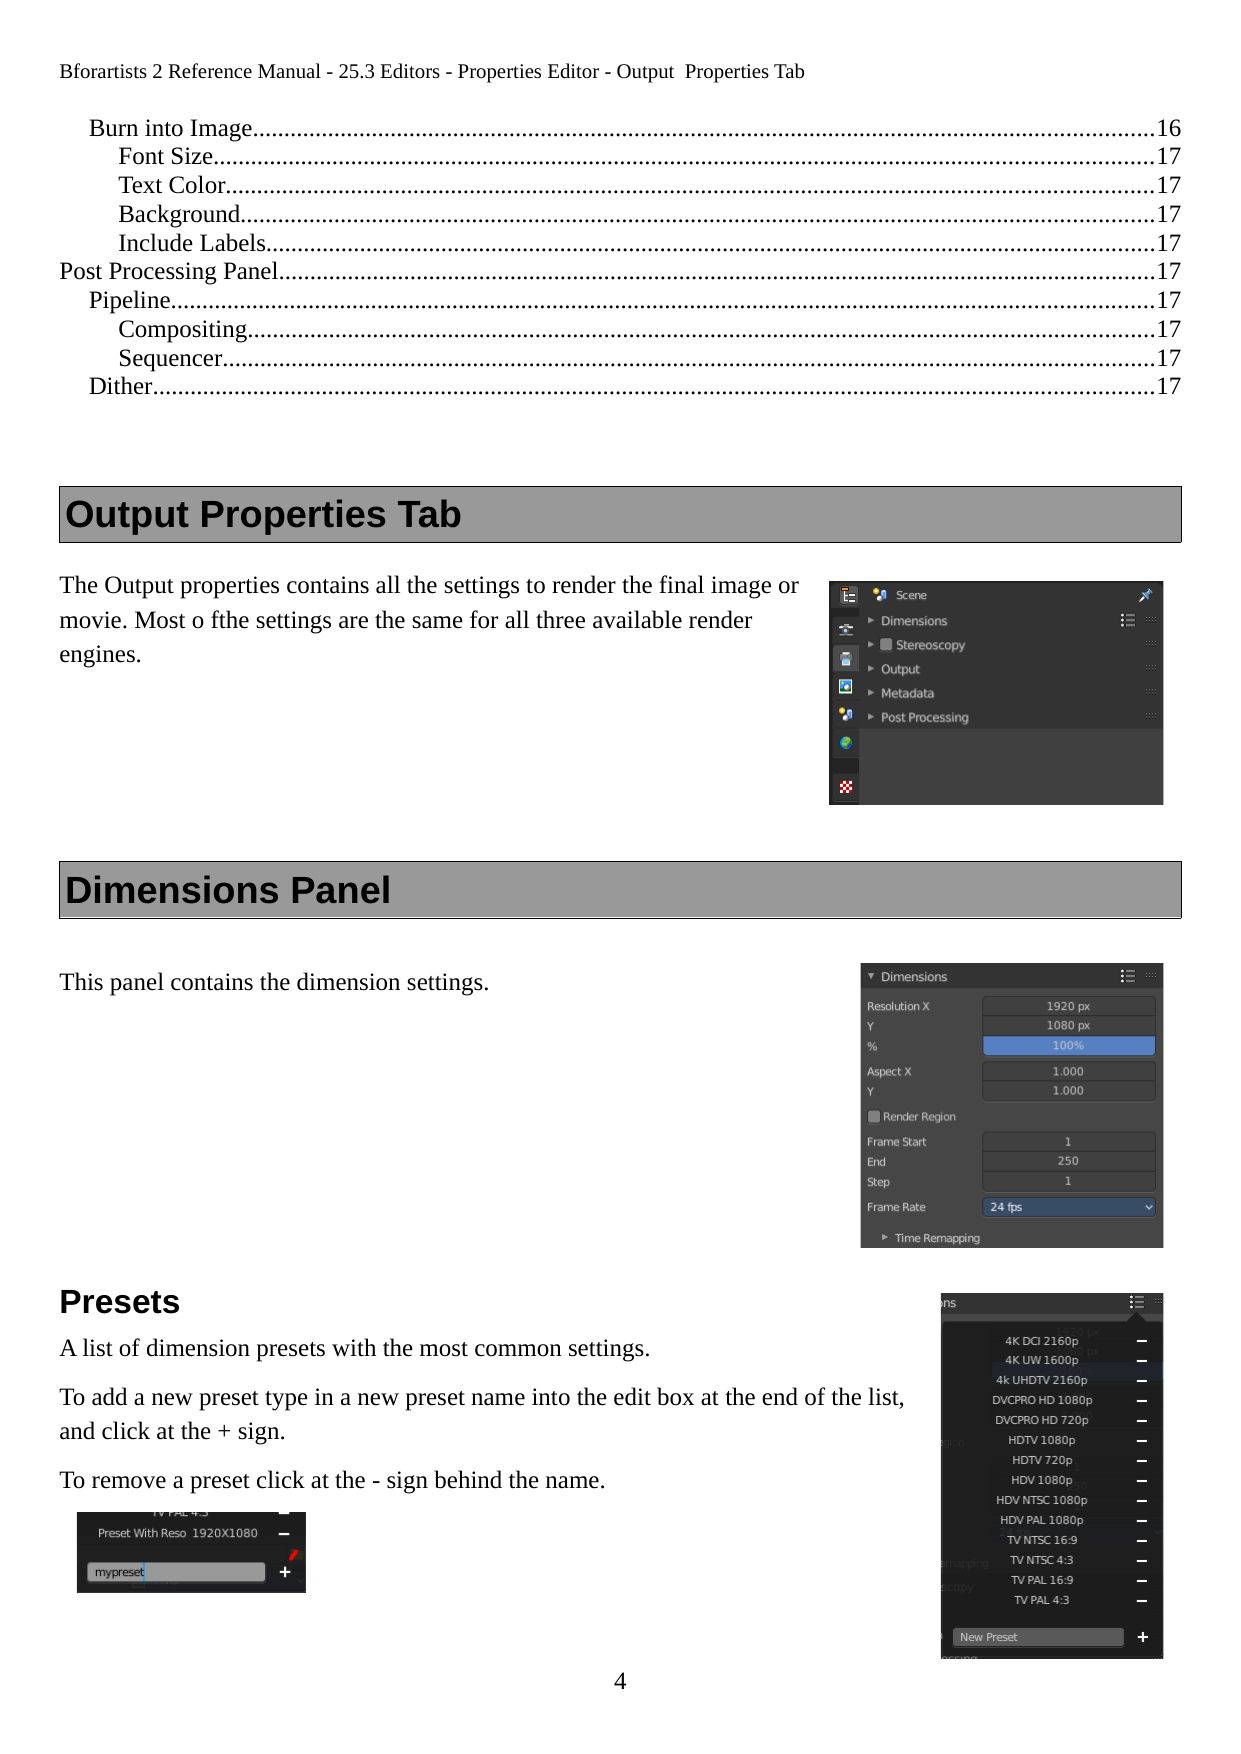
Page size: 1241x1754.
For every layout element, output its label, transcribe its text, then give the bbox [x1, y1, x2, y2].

text To add a new preset type in a new preset name into the edit box at the end of the list, and click at the + sign. [59, 1382, 940, 1445]
text Post Processing Panel 17 [59, 256, 1181, 285]
text Burn into Image 16 [88, 113, 1181, 141]
table_header Dimensions Panel [60, 862, 1181, 917]
table_header Output Properties Tab [60, 487, 1181, 542]
text This panel contains the dimension settings. [59, 967, 860, 995]
picture [829, 581, 1164, 805]
text Include Labels 17 [118, 228, 1181, 256]
text The Output properties contains all the settings to render the final image or movie. Most o fthe settings are the same for all three available render engines. [59, 570, 1181, 668]
subtitle Presets [59, 1282, 1181, 1320]
text Compositing 17 [118, 314, 1181, 343]
text Sequencer 17 [118, 343, 1181, 371]
text A list of dimension presets with the most common settings. [59, 1333, 940, 1362]
text Pipeline 17 [88, 285, 1181, 314]
picture [860, 963, 1164, 1248]
text To remove a preset click at the - sign behind the name. [59, 1466, 940, 1494]
text Text Color 17 [118, 170, 1181, 199]
text Dither 17 [88, 371, 1181, 400]
picture [940, 1293, 1164, 1659]
text Background 17 [118, 199, 1181, 228]
text Font Size 17 [118, 141, 1181, 170]
picture [76, 1512, 306, 1593]
